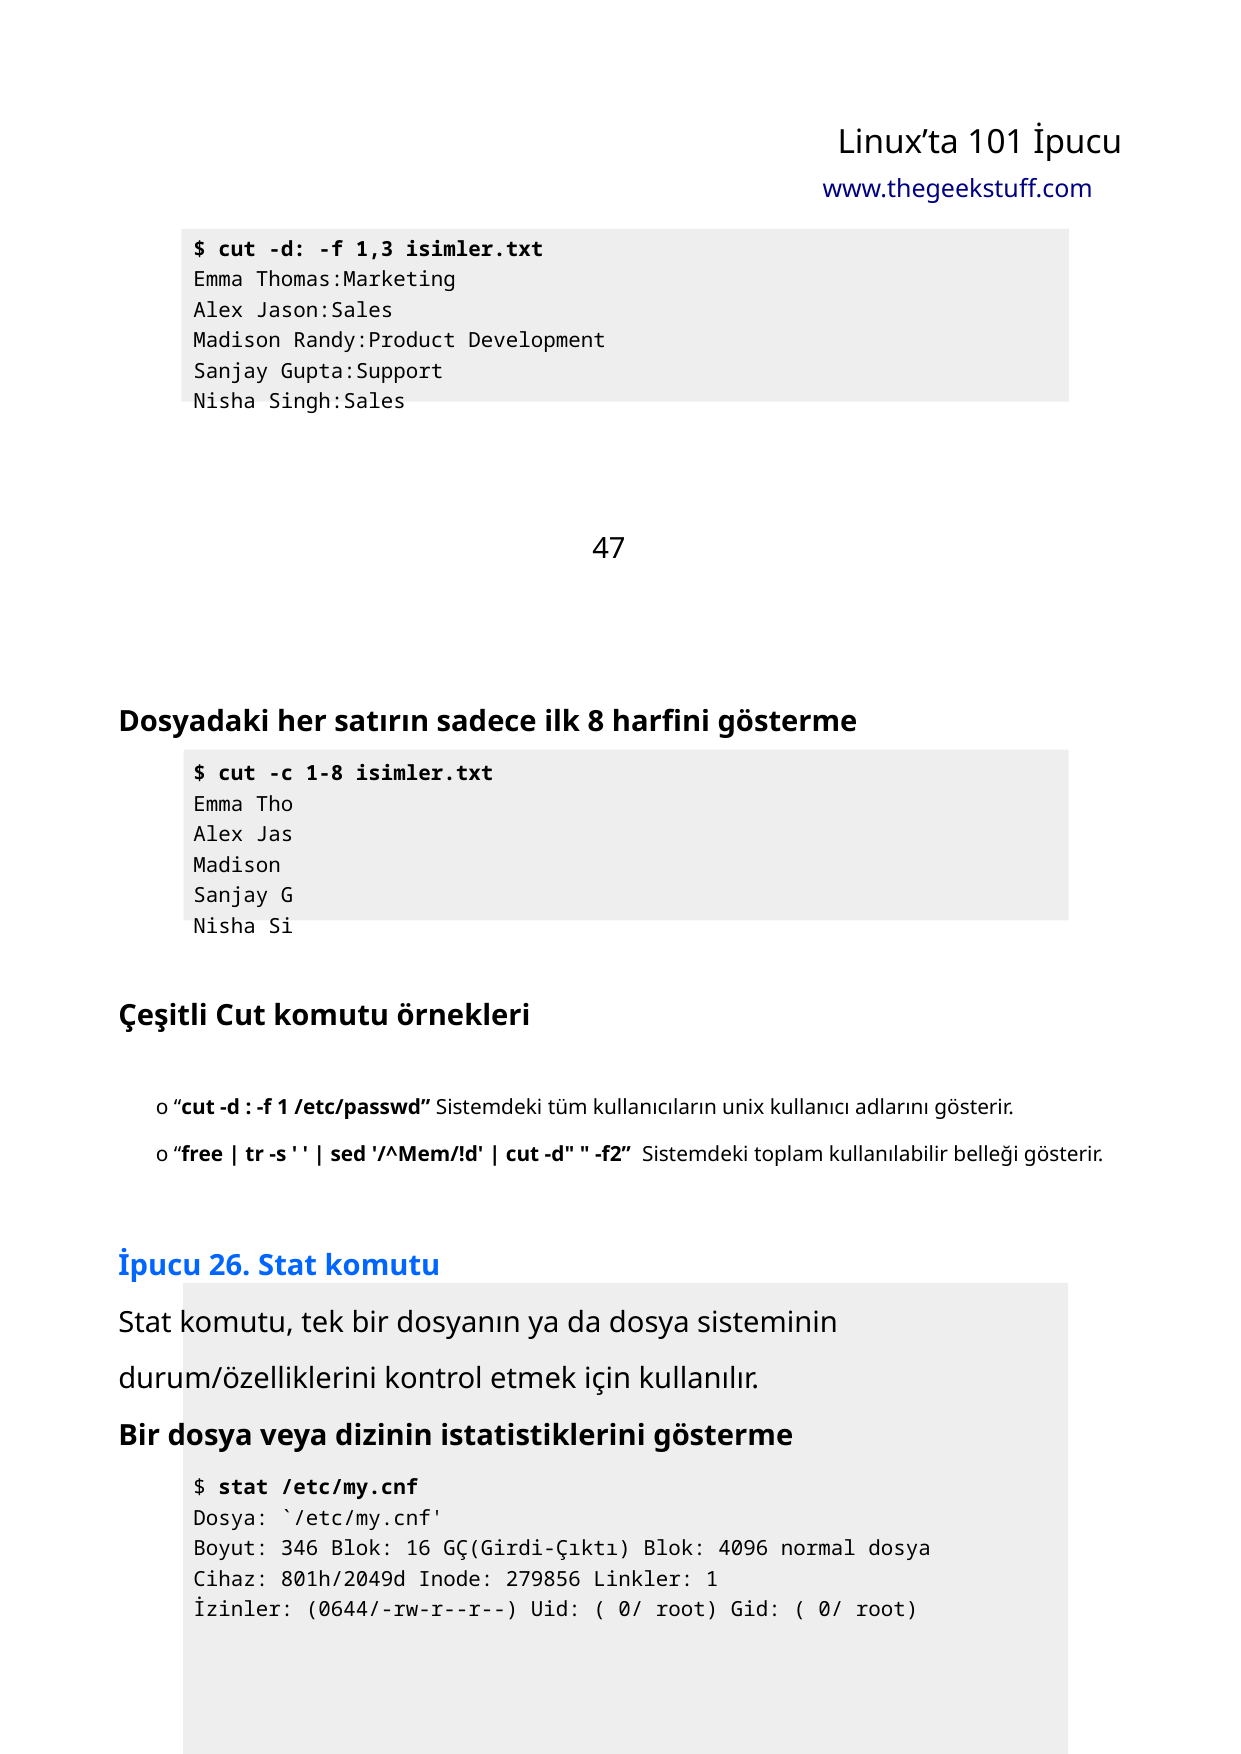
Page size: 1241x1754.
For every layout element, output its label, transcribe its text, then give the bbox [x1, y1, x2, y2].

text Çeşitli Cut komutu örnekleri [118, 994, 1099, 1034]
text Alex Jason:Sales [1069, 295, 1099, 323]
text Sanjay G [141, 880, 183, 909]
text Alex Jason:Sales [141, 295, 181, 323]
text Bir dosya veya dizinin istatistiklerini gösterme [1069, 1414, 1099, 1454]
text Boyut: 346 Blok: 16 GÇ(Girdi-Çıktı) Blok: 4096 normal dosya [141, 1533, 183, 1562]
text Nisha Singh:Sales [118, 386, 1099, 415]
text $ cut -d: -f 1,3 isimler.txt [1069, 234, 1099, 262]
text $ stat /etc/my.cnf [118, 1472, 183, 1501]
text İpucu 26. Stat komutu [118, 1244, 1099, 1283]
text Dosya: `/etc/my.cnf' [141, 1503, 183, 1531]
text Emma Tho [1069, 789, 1099, 817]
text Bir dosya veya dizinin istatistiklerini gösterme [118, 1414, 183, 1454]
text Alex Jas [1069, 819, 1099, 848]
text Emma Thomas:Marketing [141, 264, 181, 293]
text Sanjay Gupta:Support [141, 356, 181, 384]
text $ cut -c 1-8 isimler.txt [1069, 758, 1099, 787]
text Sanjay G [1069, 880, 1099, 909]
text $ stat /etc/my.cnf [1069, 1472, 1099, 1501]
text $ cut -d: -f 1,3 isimler.txt [118, 234, 181, 262]
text Dosyadaki her satırın sadece ilk 8 harfini gösterme [118, 701, 1099, 740]
text Emma Tho [118, 789, 183, 817]
text $ cut -c 1-8 isimler.txt [118, 758, 183, 787]
text Madison Randy:Product Development [141, 325, 181, 354]
text Emma Thomas:Marketing [1069, 264, 1099, 293]
text 32 [118, 528, 1099, 567]
text Stat komutu, tek bir dosyanın ya da dosya sisteminin durum/özelliklerini kontrol etmek için kullanılır. [118, 1301, 183, 1397]
text İzinler: (0644/-rw-r--r--) Uid: ( 0/ root) Gid: ( 0/ root) [141, 1594, 183, 1623]
text o “cut -d : -f 1 /etc/passwd” Sistemdeki tüm kullanıcıların unix kullanıcı adlarını gösterir. [156, 1092, 1122, 1120]
text o “free | tr -s ' ' | sed '/^Mem/!d' | cut -d" " -f2” Sistemdeki toplam kullanılabilir belleği gösterir. [156, 1139, 1122, 1167]
text Madison [141, 850, 183, 878]
text Stat komutu, tek bir dosyanın ya da dosya sisteminin durum/özelliklerini kontrol etmek için kullanılır. [1069, 1301, 1099, 1397]
text Cihaz: 801h/2049d Inode: 279856 Linkler: 1 [1069, 1564, 1099, 1592]
text Alex Jas [141, 819, 183, 848]
text Madison Randy:Product Development [1069, 325, 1099, 354]
text Dosya: `/etc/my.cnf' [1069, 1503, 1099, 1531]
text Nisha Si [118, 911, 1099, 939]
text Sanjay Gupta:Support [1069, 356, 1099, 384]
text Cihaz: 801h/2049d Inode: 279856 Linkler: 1 [141, 1564, 183, 1592]
text Madison [1069, 850, 1099, 878]
